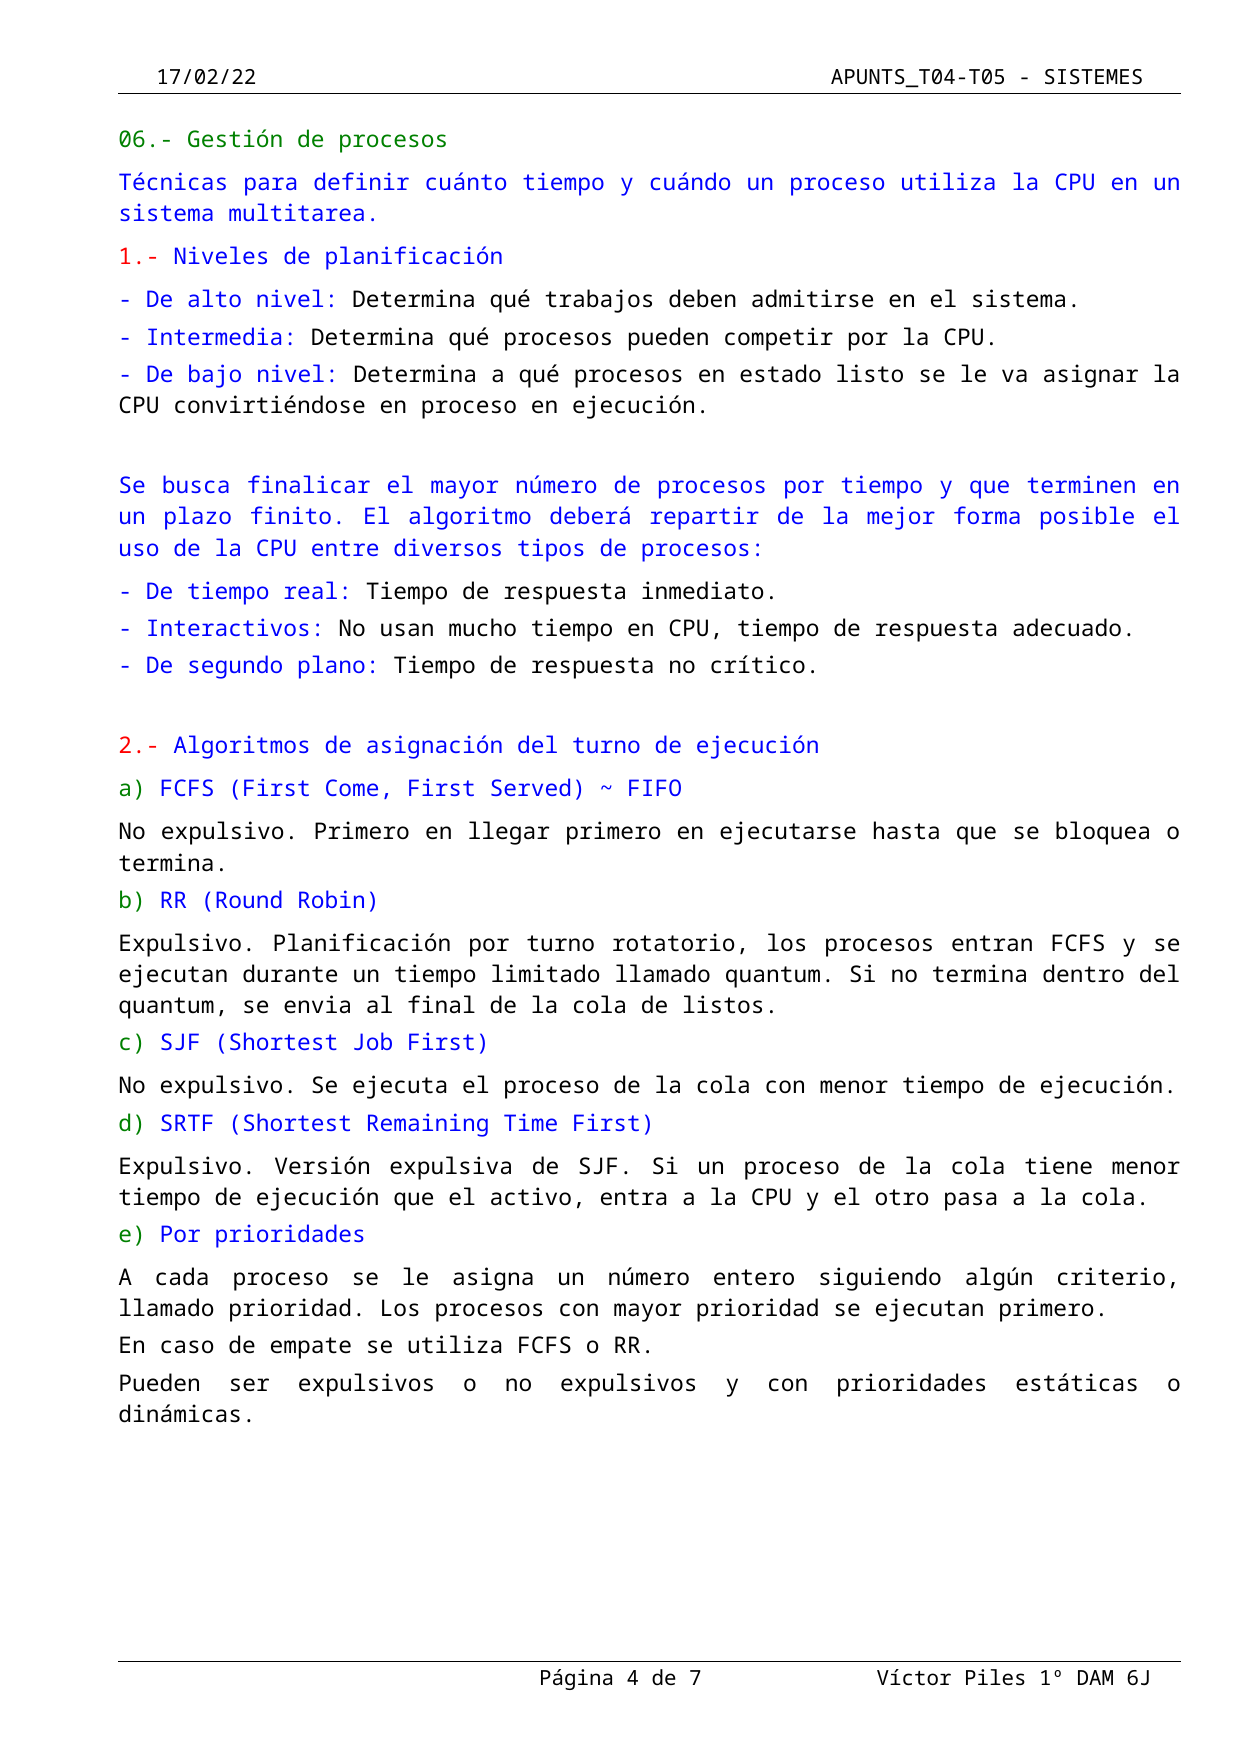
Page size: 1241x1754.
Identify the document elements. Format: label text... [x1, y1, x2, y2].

text 1.- Niveles de planificación [118, 240, 1181, 271]
text Expulsivo. Planificación por turno rotatorio, los procesos entran FCFS y se ejecutan durante un tiempo limitado llamado quantum. Si no termina dentro del quantum, se envia al final de la cola de listos. [118, 927, 1181, 1020]
text - De segundo plano: Tiempo de respuesta no crítico. [118, 649, 1181, 680]
text - De alto nivel: Determina qué trabajos deben admitirse en el sistema. [118, 283, 1181, 314]
text Se busca finalicar el mayor número de procesos por tiempo y que terminen en un plazo finito. El algoritmo deberá repartir de la mejor forma posible el uso de la CPU entre diversos tipos de procesos: [118, 469, 1181, 563]
text No expulsivo. Primero en llegar primero en ejecutarse hasta que se bloquea o termina. [118, 815, 1181, 878]
text d) SRTF (Shortest Remaining Time First) [118, 1107, 1181, 1138]
text - Interactivos: No usan mucho tiempo en CPU, tiempo de respuesta adecuado. [118, 612, 1181, 643]
text - De bajo nivel: Determina a qué procesos en estado listo se le va asignar la CPU convirtiéndose en proceso en ejecución. [118, 358, 1181, 420]
text A cada proceso se le asigna un número entero siguiendo algún criterio, llamado prioridad. Los procesos con mayor prioridad se ejecutan primero. [118, 1261, 1181, 1323]
text b) RR (Round Robin) [118, 884, 1181, 915]
text No expulsivo. Se ejecuta el proceso de la cola con menor tiempo de ejecución. [118, 1069, 1181, 1101]
text Pueden ser expulsivos o no expulsivos y con prioridades estáticas o dinámicas. [118, 1367, 1181, 1429]
text - Intermedia: Determina qué procesos pueden competir por la CPU. [118, 320, 1181, 352]
text Técnicas para definir cuánto tiempo y cuándo un proceso utiliza la CPU en un sistema multitarea. [118, 166, 1181, 228]
text 06.- Gestión de procesos [118, 123, 1181, 154]
text 2.- Algoritmos de asignación del turno de ejecución [118, 729, 1181, 760]
text Expulsivo. Versión expulsiva de SJF. Si un proceso de la cola tiene menor tiempo de ejecución que el activo, entra a la CPU y el otro pasa a la cola. [118, 1149, 1181, 1212]
text - De tiempo real: Tiempo de respuesta inmediato. [118, 574, 1181, 606]
text e) Por prioridades [118, 1218, 1181, 1249]
text c) SJF (Shortest Job First) [118, 1026, 1181, 1058]
text En caso de empate se utiliza FCFS o RR. [118, 1329, 1181, 1361]
text a) FCFS (First Come, First Served) ~ FIFO [118, 772, 1181, 803]
